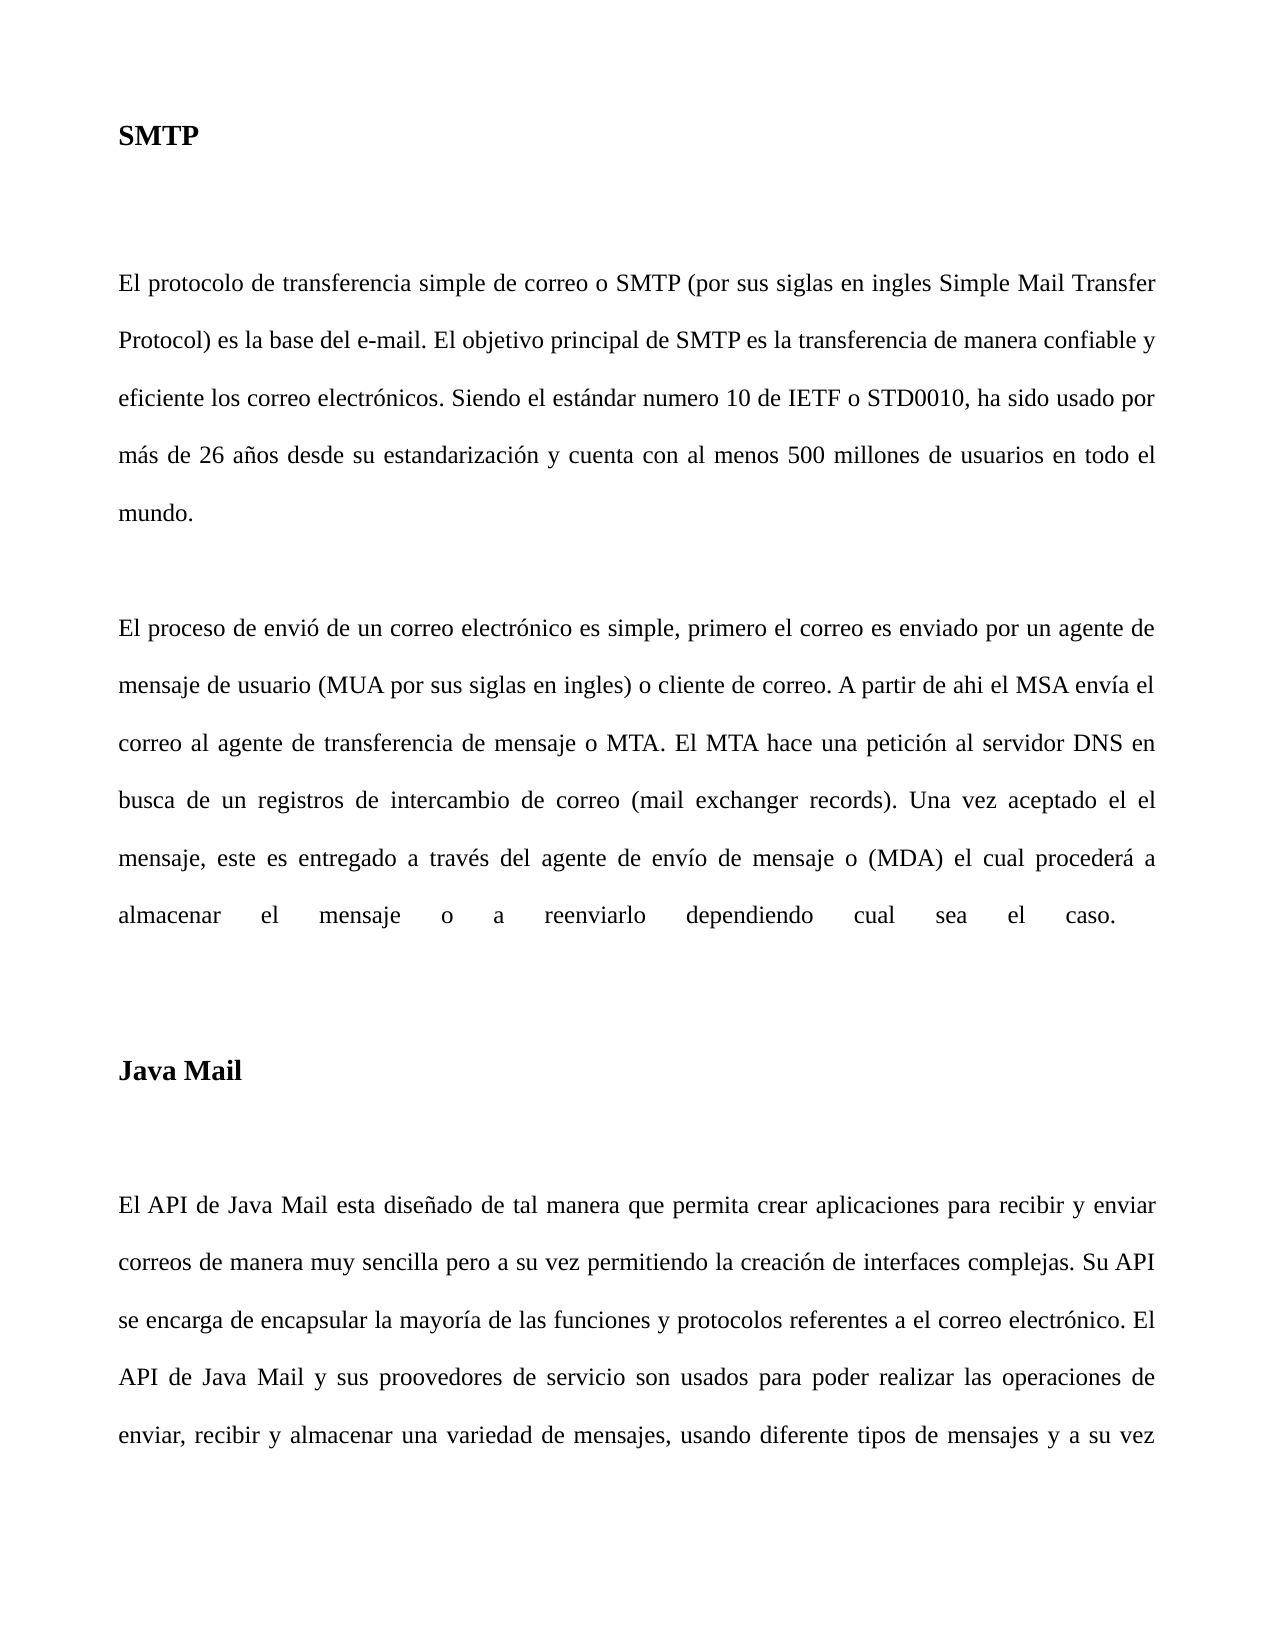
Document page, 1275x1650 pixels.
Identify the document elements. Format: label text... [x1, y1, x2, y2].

subtitle Java Mail [118, 1053, 1157, 1086]
subtitle SMTP [118, 118, 1157, 152]
text El API de Java Mail esta diseñado de tal manera que permita crear aplicaciones para recibir y enviar correos de manera muy sencilla pero a su vez permitiendo la creación de interfaces complejas. Su API se encarga de encapsular la mayoría de las funciones y protocolos referentes a el correo electrónico. El API de Java Mail y sus proovedores de servicio son usados para poder realizar las operaciones de enviar, recibir y almacenar una variedad de mensajes, usando diferente tipos de mensajes y a su vez [118, 1132, 1157, 1448]
text El protocolo de transferencia simple de correo o SMTP (por sus siglas en ingles Simple Mail Transfer Protocol) es la base del e-mail. El objetivo principal de SMTP es la transferencia de manera confiable y eficiente los correo electrónicos. Siendo el estándar numero 10 de IETF o STD0010, ha sido usado por más de 26 años desde su estandarización y cuenta con al menos 500 millones de usuarios en todo el mundo. El proceso de envió de un correo electrónico es simple, primero el correo es enviado por un agente de mensaje de usuario (MUA por sus siglas en ingles) o cliente de correo. A partir de ahi el MSA envía el correo al agente de transferencia de mensaje o MTA. El MTA hace una petición al servidor DNS en busca de un registros de intercambio de correo (mail exchanger records). Una vez aceptado el el mensaje, este es entregado a través del agente de envío de mensaje o (MDA) el cual procederá a almacenar el mensaje o a reenviarlo dependiendo cual sea el caso. [118, 268, 1157, 986]
